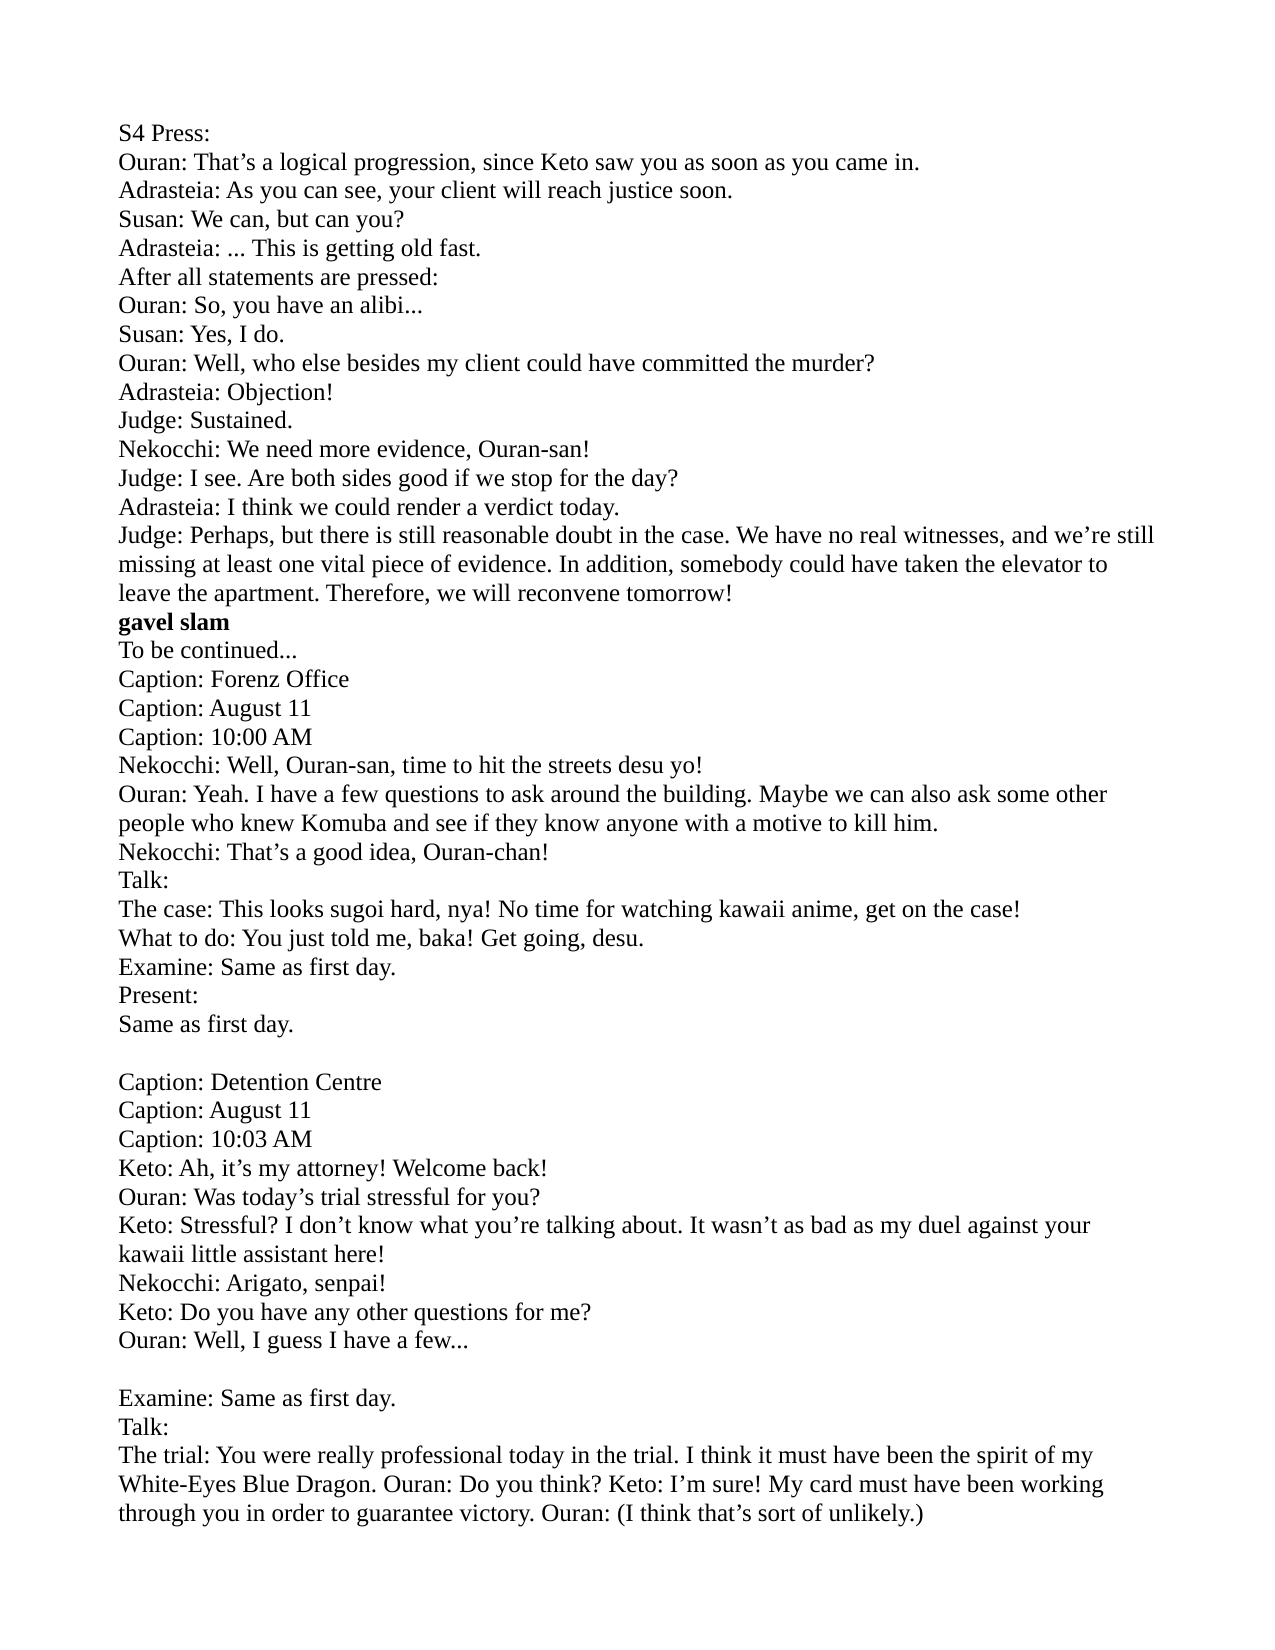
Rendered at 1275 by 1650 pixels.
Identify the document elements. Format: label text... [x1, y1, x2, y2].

text Ouran: That’s a logical progression, since Keto saw you as soon as you came in. [118, 147, 1157, 176]
text Caption: Detention Centre [118, 1067, 1157, 1096]
text Caption: August 11 [118, 693, 1157, 722]
text Talk: [118, 866, 1157, 894]
text Judge: Sustained. [118, 406, 1157, 434]
text Adrasteia: I think we could render a verdict today. [118, 492, 1157, 521]
text Caption: 10:03 AM [118, 1124, 1157, 1153]
text Adrasteia: ... This is getting old fast. [118, 233, 1157, 262]
text Nekocchi: Arigato, senpai! [118, 1268, 1157, 1297]
text Judge: I see. Are both sides good if we stop for the day? [118, 463, 1157, 492]
text Nekocchi: Well, Ouran-san, time to hit the streets desu yo! [118, 751, 1157, 779]
text Caption: Forenz Office [118, 664, 1157, 693]
text Keto: Ah, it’s my attorney! Welcome back! [118, 1153, 1157, 1182]
text The trial: You were really professional today in the trial. I think it must have been the spirit of my White-Eyes Blue Dragon. Ouran: Do you think? Keto: I’m sure! My card must have been working through you in order to guarantee victory. Ouran: (I think that’s sort of unlikely.) [118, 1441, 1157, 1527]
text S4 Press: [118, 118, 1157, 147]
text gavel slam [118, 607, 1157, 636]
text Talk: [118, 1412, 1157, 1441]
text Keto: Do you have any other questions for me? [118, 1297, 1157, 1326]
text After all statements are pressed: [118, 262, 1157, 291]
text Ouran: Was today’s trial stressful for you? [118, 1182, 1157, 1211]
text Examine: Same as first day. [118, 1383, 1157, 1412]
text Susan: Yes, I do. [118, 319, 1157, 348]
text Ouran: Yeah. I have a few questions to ask around the building. Maybe we can also ask some other people who knew Komuba and see if they know anyone with a motive to kill him. [118, 779, 1157, 837]
text Ouran: Well, I guess I have a few... [118, 1326, 1157, 1354]
text Susan: We can, but can you? [118, 204, 1157, 233]
text Adrasteia: Objection! [118, 377, 1157, 406]
text Caption: August 11 [118, 1096, 1157, 1124]
text What to do: You just told me, baka! Get going, desu. [118, 923, 1157, 952]
text Ouran: So, you have an alibi... [118, 291, 1157, 319]
text Caption: 10:00 AM [118, 722, 1157, 751]
text Judge: Perhaps, but there is still reasonable doubt in the case. We have no real witnesses, and we’re still missing at least one vital piece of evidence. In addition, somebody could have taken the elevator to leave the apartment. Therefore, we will reconvene tomorrow! [118, 521, 1157, 607]
text Adrasteia: As you can see, your client will reach justice soon. [118, 176, 1157, 204]
text To be continued... [118, 636, 1157, 664]
text Keto: Stressful? I don’t know what you’re talking about. It wasn’t as bad as my duel against your kawaii little assistant here! [118, 1211, 1157, 1268]
text Nekocchi: That’s a good idea, Ouran-chan! [118, 837, 1157, 866]
text Ouran: Well, who else besides my client could have committed the murder? [118, 348, 1157, 377]
text Same as first day. [118, 1009, 1157, 1038]
text Examine: Same as first day. [118, 952, 1157, 981]
text The case: This looks sugoi hard, nya! No time for watching kawaii anime, get on the case! [118, 894, 1157, 923]
text Present: [118, 981, 1157, 1009]
text Nekocchi: We need more evidence, Ouran-san! [118, 434, 1157, 463]
